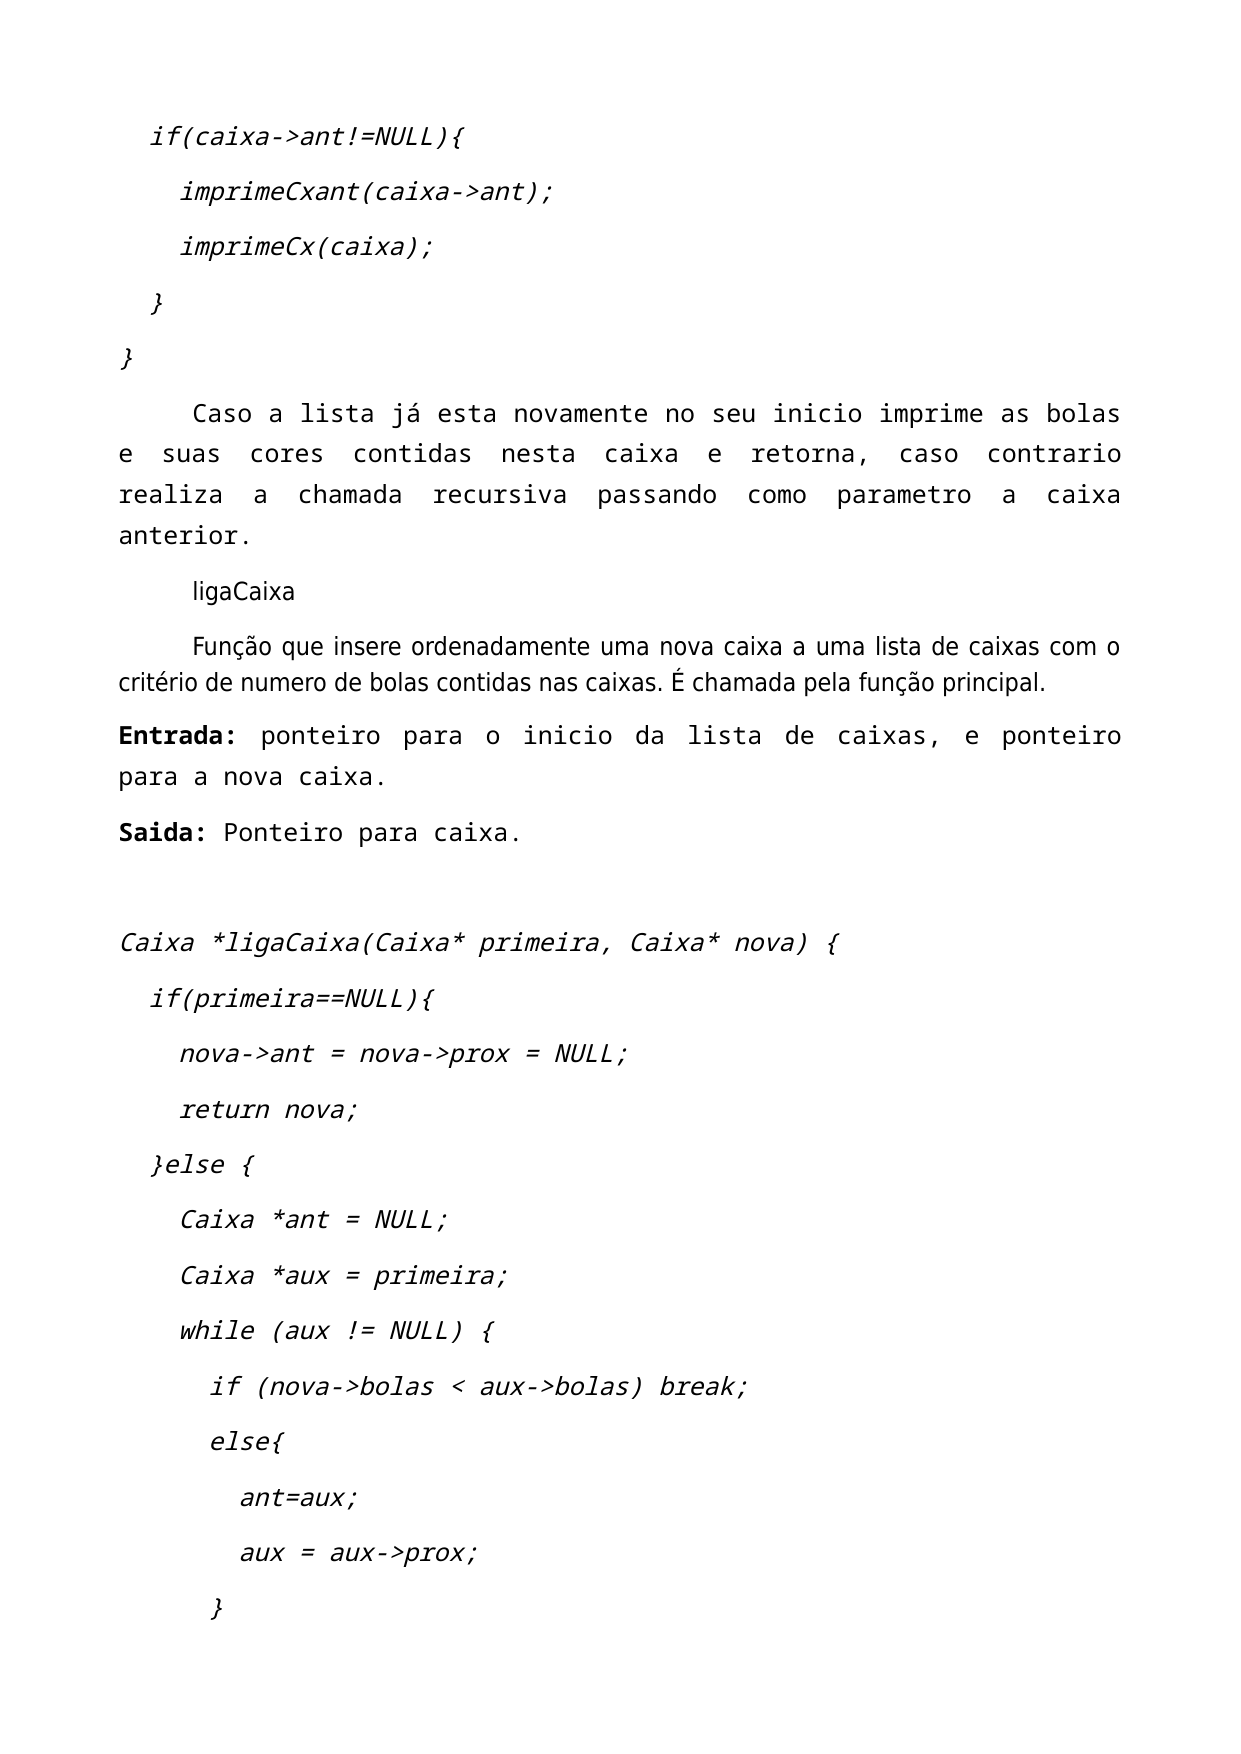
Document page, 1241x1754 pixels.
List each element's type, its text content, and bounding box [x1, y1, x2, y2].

text } [118, 340, 1122, 374]
text imprimeCx(caixa); [118, 229, 1122, 263]
text Caixa *aux = primeira; [118, 1258, 1122, 1292]
text } [118, 1590, 1122, 1624]
text else{ [118, 1424, 1122, 1458]
text if(primeira==NULL){ [118, 981, 1122, 1014]
text Caixa *ligaCaixa(Caixa* primeira, Caixa* nova) { [118, 925, 1122, 959]
text if(caixa->ant!=NULL){ [118, 118, 1122, 152]
text }else { [118, 1147, 1122, 1181]
text Entrada: ponteiro para o inicio da lista de caixas, e ponteiro para a nova caixa. [118, 718, 1122, 793]
text Função que insere ordenadamente uma nova caixa a uma lista de caixas com o critério de numero de bolas contidas nas caixas. É chamada pela função principal. [118, 628, 1122, 698]
text ant=aux; [118, 1479, 1122, 1513]
text Caixa *ant = NULL; [118, 1202, 1122, 1236]
text Saida: Ponteiro para caixa. [118, 814, 1122, 848]
text } [118, 284, 1122, 318]
text if (nova->bolas < aux->bolas) break; [118, 1368, 1122, 1402]
text Caso a lista já esta novamente no seu inicio imprime as bolas e suas cores contidas nesta caixa e retorna, caso contrario realiza a chamada recursiva passando como parametro a caixa anterior. [118, 395, 1122, 552]
text aux = aux->prox; [118, 1535, 1122, 1569]
text return nova; [118, 1091, 1122, 1125]
text while (aux != NULL) { [118, 1313, 1122, 1347]
text imprimeCxant(caixa->ant); [118, 173, 1122, 208]
text nova->ant = nova->prox = NULL; [118, 1036, 1122, 1070]
text ligaCaixa [118, 573, 1122, 607]
